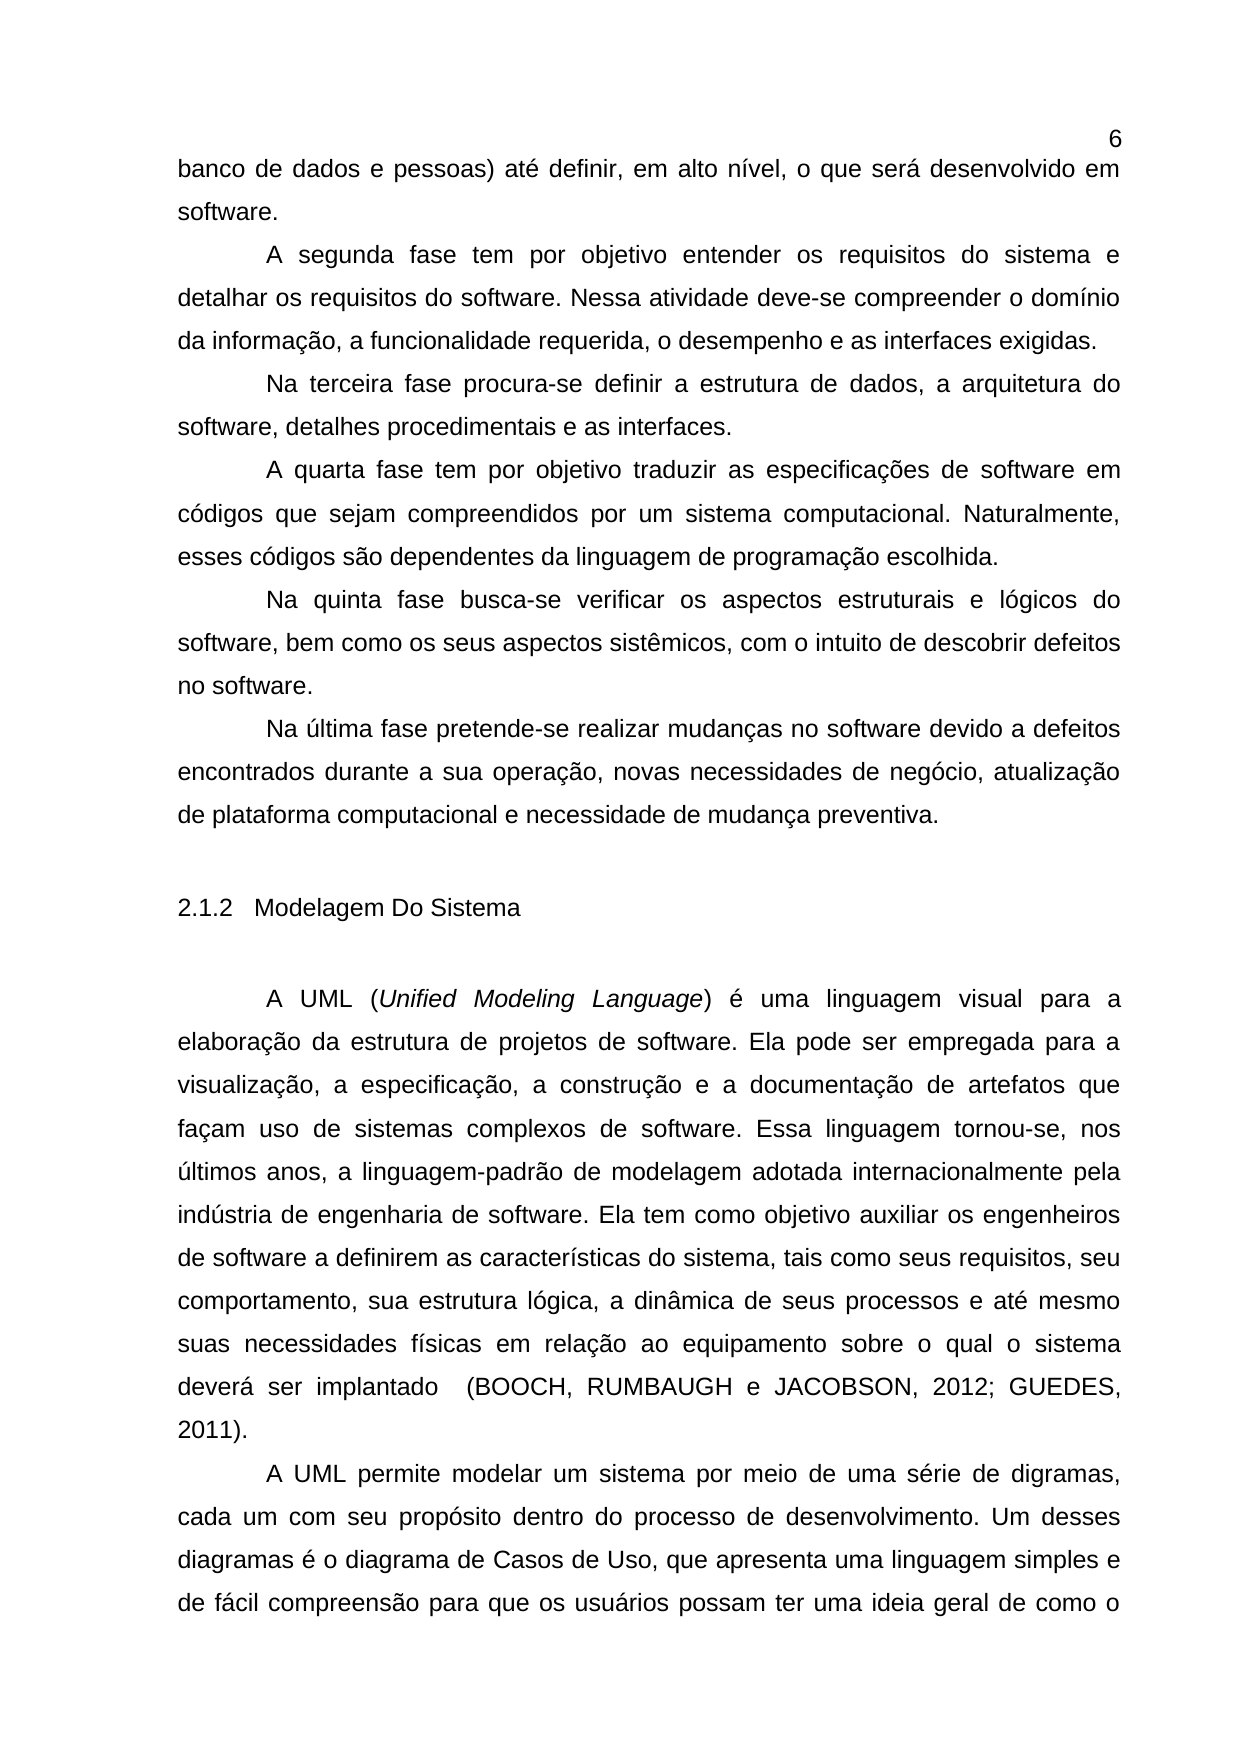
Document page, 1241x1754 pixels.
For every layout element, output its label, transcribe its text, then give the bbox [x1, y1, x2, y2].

text A UML (Unified Modeling Language) é uma linguagem visual para a elaboração da estrutura de projetos de software. Ela pode ser empregada para a visualização, a especificação, a construção e a documentação de artefatos que façam uso de sistemas complexos de software. Essa linguagem tornou-se, nos últimos anos, a linguagem-padrão de modelagem adotada internacionalmente pela indústria de engenharia de software. Ela tem como objetivo auxiliar os engenheiros de software a definirem as características do sistema, tais como seus requisitos, seu comportamento, sua estrutura lógica, a dinâmica de seus processos e até mesmo suas necessidades físicas em relação ao equipamento sobre o qual o sistema deverá ser implantado (BOOCH, RUMBAUGH e JACOBSON, 2012; GUEDES, 2011). [177, 984, 1122, 1444]
subtitle Modelagem Do Sistema [177, 893, 1122, 922]
text Na última fase pretende-se realizar mudanças no software devido a defeitos encontrados durante a sua operação, novas necessidades de negócio, atualização de plataforma computacional e necessidade de mudança preventiva. [177, 714, 1122, 829]
text A UML permite modelar um sistema por meio de uma série de digramas, cada um com seu propósito dentro do processo de desenvolvimento. Um desses diagramas é o diagrama de Casos de Uso, que apresenta uma linguagem simples e de fácil compreensão para que os usuários possam ter uma ideia geral de como o [177, 1458, 1122, 1617]
text A quarta fase tem por objetivo traduzir as especificações de software em códigos que sejam compreendidos por um sistema computacional. Naturalmente, esses códigos são dependentes da linguagem de programação escolhida. [177, 455, 1122, 570]
text banco de dados e pessoas) até definir, em alto nível, o que será desenvolvido em software. [177, 153, 1122, 225]
text Na quinta fase busca-se verificar os aspectos estruturais e lógicos do software, bem como os seus aspectos sistêmicos, com o intuito de descobrir defeitos no software. [177, 585, 1122, 700]
text Na terceira fase procura-se definir a estrutura de dados, a arquitetura do software, detalhes procedimentais e as interfaces. [177, 369, 1122, 441]
text A segunda fase tem por objetivo entender os requisitos do sistema e detalhar os requisitos do software. Nessa atividade deve-se compreender o domínio da informação, a funcionalidade requerida, o desempenho e as interfaces exigidas. [177, 240, 1122, 355]
